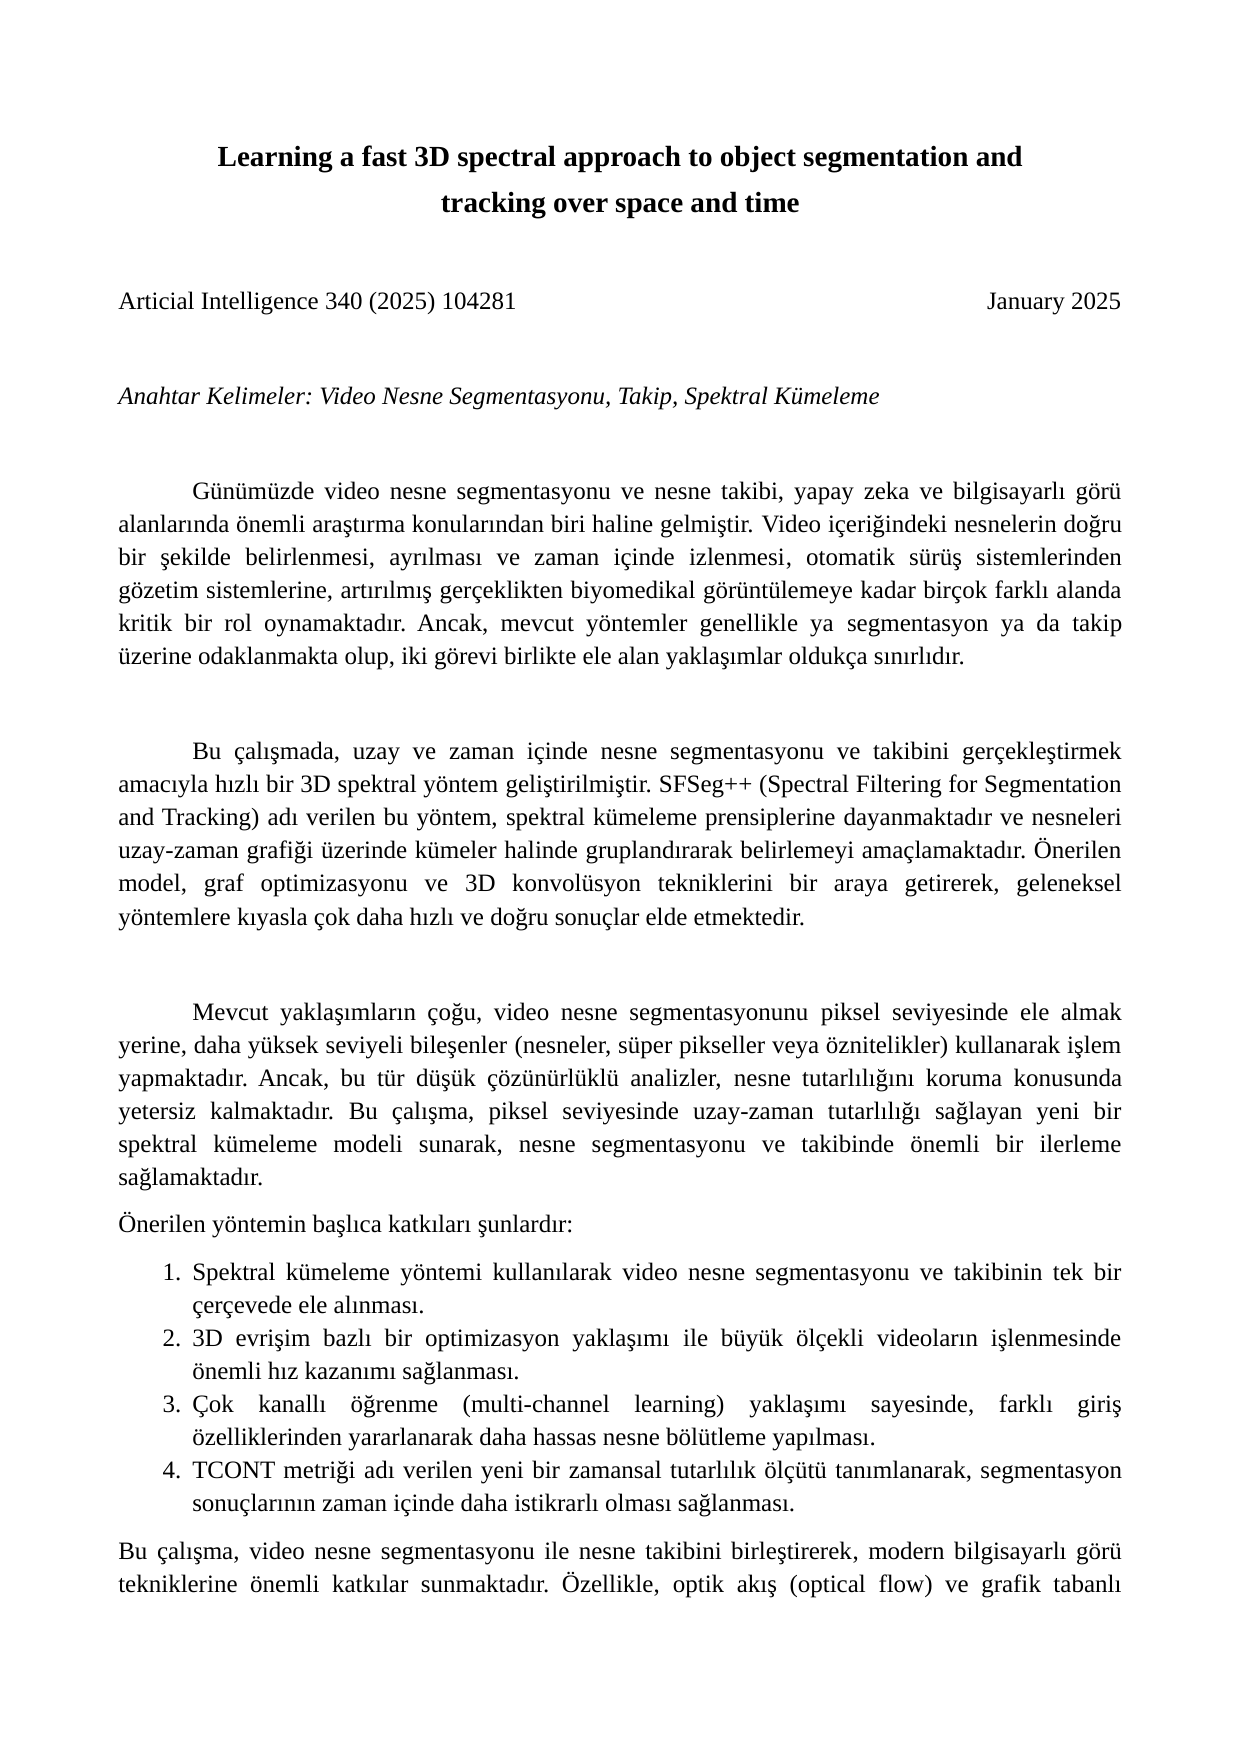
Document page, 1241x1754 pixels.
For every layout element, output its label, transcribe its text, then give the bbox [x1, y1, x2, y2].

list 3D evrişim bazlı bir optimizasyon yaklaşımı ile büyük ölçekli videoların işlenmesinde önemli hız kazanımı sağlanması. [162, 1323, 1122, 1385]
subtitle Learning a fast 3D spectral approach to object segmentation and [118, 139, 1122, 172]
text Anahtar Kelimeler: Video Nesne Segmentasyonu, Takip, Spektral Kümeleme [118, 381, 1122, 410]
text tracking over space and time [118, 185, 1122, 218]
text Mevcut yaklaşımların çoğu, video nesne segmentasyonunu piksel seviyesinde ele almak yerine, daha yüksek seviyeli bileşenler (nesneler, süper pikseller veya öznitelikler) kullanarak işlem yapmaktadır. Ancak, bu tür düşük çözünürlüklü analizler, nesne tutarlılığını koruma konusunda yetersiz kalmaktadır. Bu çalışma, piksel seviyesinde uzay-zaman tutarlılığı sağlayan yeni bir spektral kümeleme modeli sunarak, nesne segmentasyonu ve takibinde önemli bir ilerleme sağlamaktadır. [118, 997, 1122, 1191]
text Önerilen yöntemin başlıca katkıları şunlardır: [118, 1209, 1122, 1238]
list Spektral kümeleme yöntemi kullanılarak video nesne segmentasyonu ve takibinin tek bir çerçevede ele alınması. [162, 1257, 1122, 1319]
text Bu çalışmada, uzay ve zaman içinde nesne segmentasyonu ve takibini gerçekleştirmek amacıyla hızlı bir 3D spektral yöntem geliştirilmiştir. SFSeg++ (Spectral Filtering for Segmentation and Tracking) adı verilen bu yöntem, spektral kümeleme prensiplerine dayanmaktadır ve nesneleri uzay-zaman grafiği üzerinde kümeler halinde gruplandırarak belirlemeyi amaçlamaktadır. Önerilen model, graf optimizasyonu ve 3D konvolüsyon tekniklerini bir araya getirerek, geleneksel yöntemlere kıyasla çok daha hızlı ve doğru sonuçlar elde etmektedir. [118, 736, 1122, 930]
text Bu çalışma, video nesne segmentasyonu ile nesne takibini birleştirerek, modern bilgisayarlı görü tekniklerine önemli katkılar sunmaktadır. Özellikle, optik akış (optical flow) ve grafik tabanlı [118, 1536, 1122, 1598]
list TCONT metriği adı verilen yeni bir zamansal tutarlılık ölçütü tanımlanarak, segmentasyon sonuçlarının zaman içinde daha istikrarlı olması sağlanması. [162, 1455, 1122, 1517]
list Çok kanallı öğrenme (multi-channel learning) yaklaşımı sayesinde, farklı giriş özelliklerinden yararlanarak daha hassas nesne bölütleme yapılması. [162, 1389, 1122, 1451]
text Günümüzde video nesne segmentasyonu ve nesne takibi, yapay zeka ve bilgisayarlı görü alanlarında önemli araştırma konularından biri haline gelmiştir. Video içeriğindeki nesnelerin doğru bir şekilde belirlenmesi, ayrılması ve zaman içinde izlenmesi, otomatik sürüş sistemlerinden gözetim sistemlerine, artırılmış gerçeklikten biyomedikal görüntülemeye kadar birçok farklı alanda kritik bir rol oynamaktadır. Ancak, mevcut yöntemler genellikle ya segmentasyon ya da takip üzerine odaklanmakta olup, iki görevi birlikte ele alan yaklaşımlar oldukça sınırlıdır. [118, 476, 1122, 670]
text Articial Intelligence 340 (2025) 104281 January 2025 [118, 286, 1122, 314]
